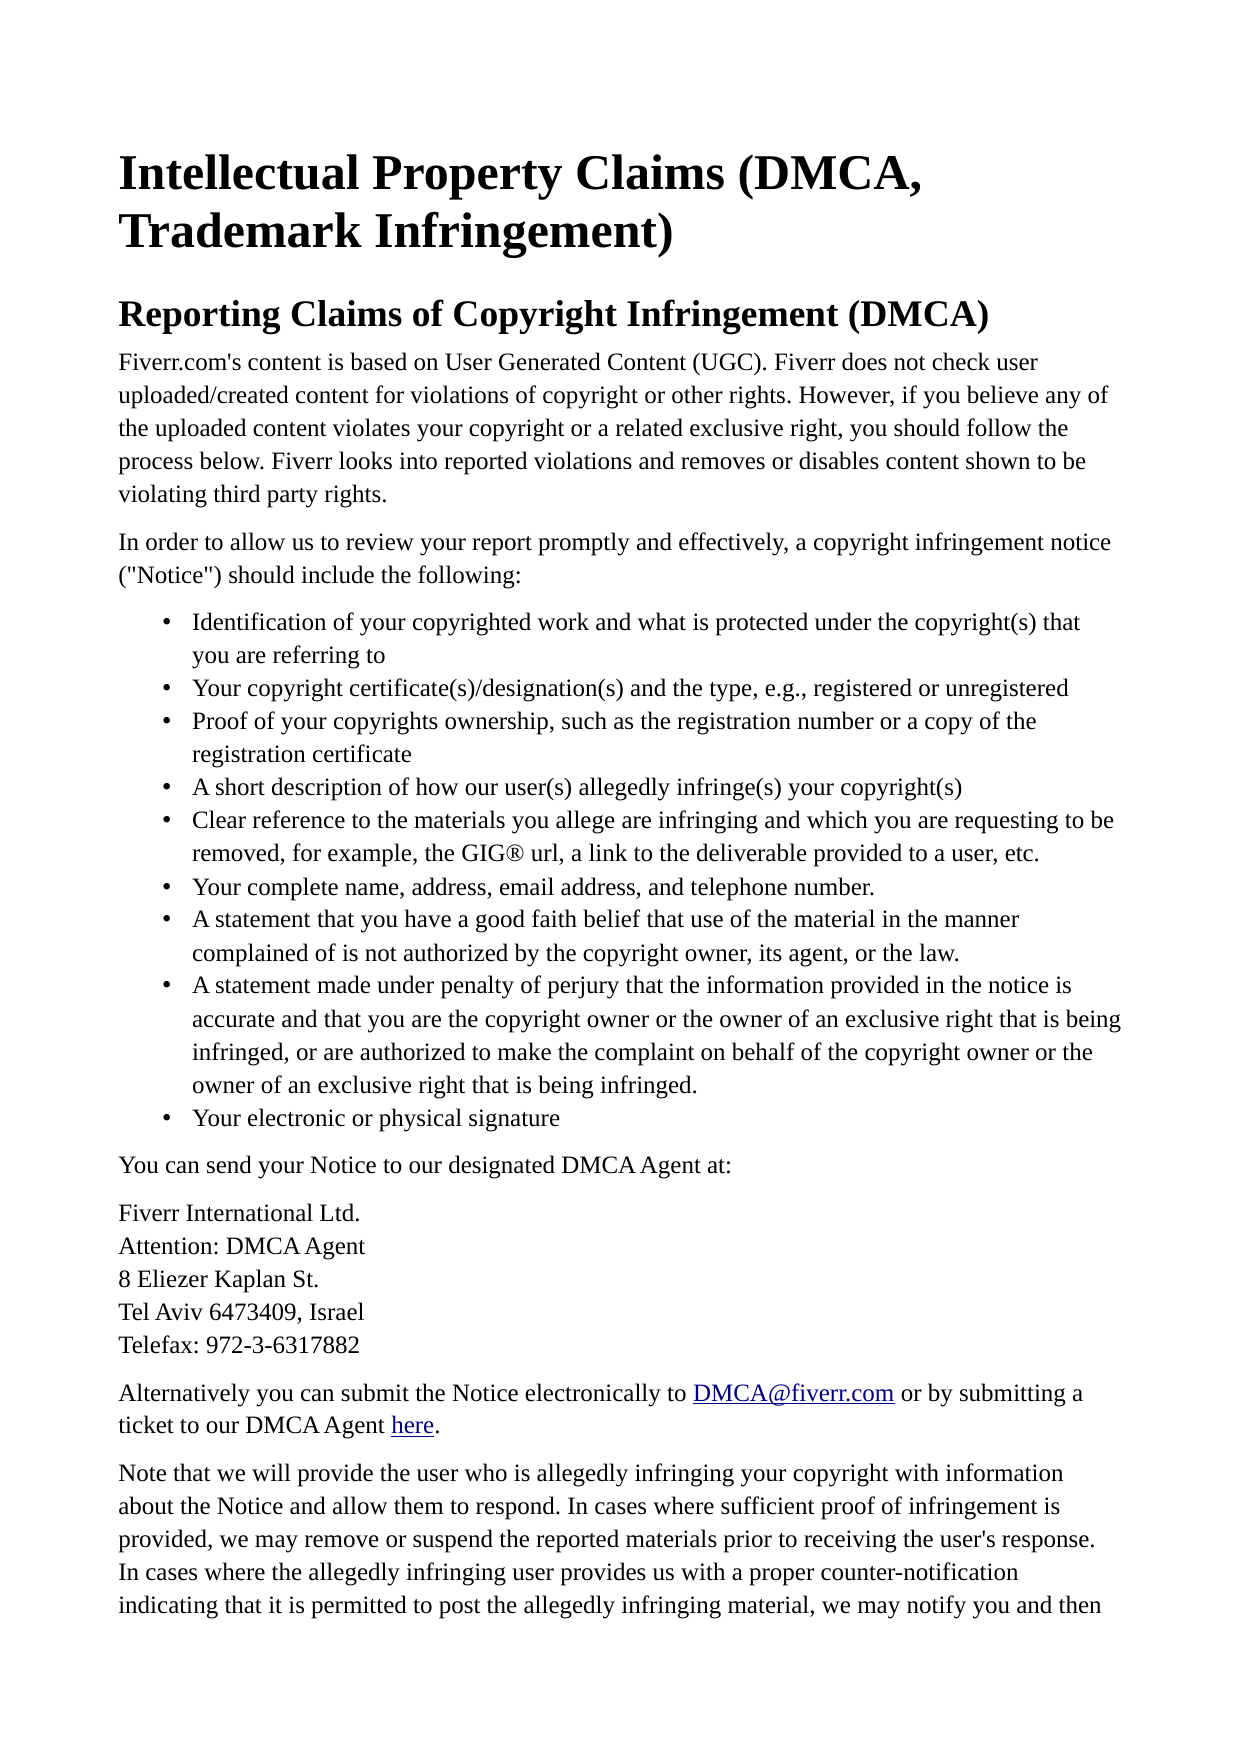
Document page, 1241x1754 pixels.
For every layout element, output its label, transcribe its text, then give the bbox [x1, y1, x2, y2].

text Note that we will provide the user who is allegedly infringing your copyright with information about the Notice and allow them to respond. In cases where sufficient proof of infringement is provided, we may remove or suspend the reported materials prior to receiving the user's response. In cases where the allegedly infringing user provides us with a proper counter-notification indicating that it is permitted to post the allegedly infringing material, we may notify you and then [118, 1458, 1122, 1619]
text Fiverr International Ltd. Attention: DMCA Agent 8 Eliezer Kaplan St. Tel Aviv 6473409, Israel Telefax: 972-3-6317882 [118, 1198, 1122, 1359]
list A statement that you have a good faith belief that use of the material in the manner complained of is not authorized by the copyright owner, its agent, or the law. [162, 904, 1122, 966]
list Your complete name, address, email address, and telephone number. [162, 872, 1122, 900]
list A statement made under penalty of perjury that the information provided in the notice is accurate and that you are the copyright owner or the owner of an exclusive right that is being infringed, or are authorized to make the complaint on behalf of the copyright owner or the owner of an exclusive right that is being infringed. [162, 971, 1122, 1098]
text Alternatively you can submit the Notice electronically to DMCA@fiverr.com or by submitting a ticket to our DMCA Agent here. [118, 1378, 1122, 1439]
list Identification of your copyrighted work and what is protected under the copyright(s) that you are referring to [162, 607, 1122, 669]
list Your electronic or physical signature [162, 1103, 1122, 1131]
list Clear reference to the materials you allege are infringing and which you are requesting to be removed, for example, the GIG® url, a link to the deliverable provided to a user, etc. [162, 806, 1122, 867]
subtitle Intellectual Property Claims (DMCA, Trademark Infringement) [118, 143, 1122, 258]
text Fiverr.com's content is based on User Generated Content (UGC). Fiverr does not check user uploaded/created content for violations of copyright or other rights. However, if you believe any of the uploaded content violates your copyright or a related exclusive right, you should follow the process below. Fiverr looks into reported violations and removes or disables content shown to be violating third party rights. [118, 347, 1122, 508]
list Your copyright certificate(s)/designation(s) and the type, e.g., registered or unregistered [162, 673, 1122, 702]
subtitle Reporting Claims of Copyright Infringement (DMCA) [118, 291, 1122, 334]
list Proof of your copyrights ownership, such as the registration number or a copy of the registration certificate [162, 706, 1122, 768]
list A short description of how our user(s) allegedly infringe(s) your copyright(s) [162, 772, 1122, 801]
text In order to allow us to review your report promptly and effectively, a copyright infringement notice ("Notice") should include the following: [118, 527, 1122, 588]
text You can send your Notice to our designated DMCA Agent at: [118, 1150, 1122, 1179]
